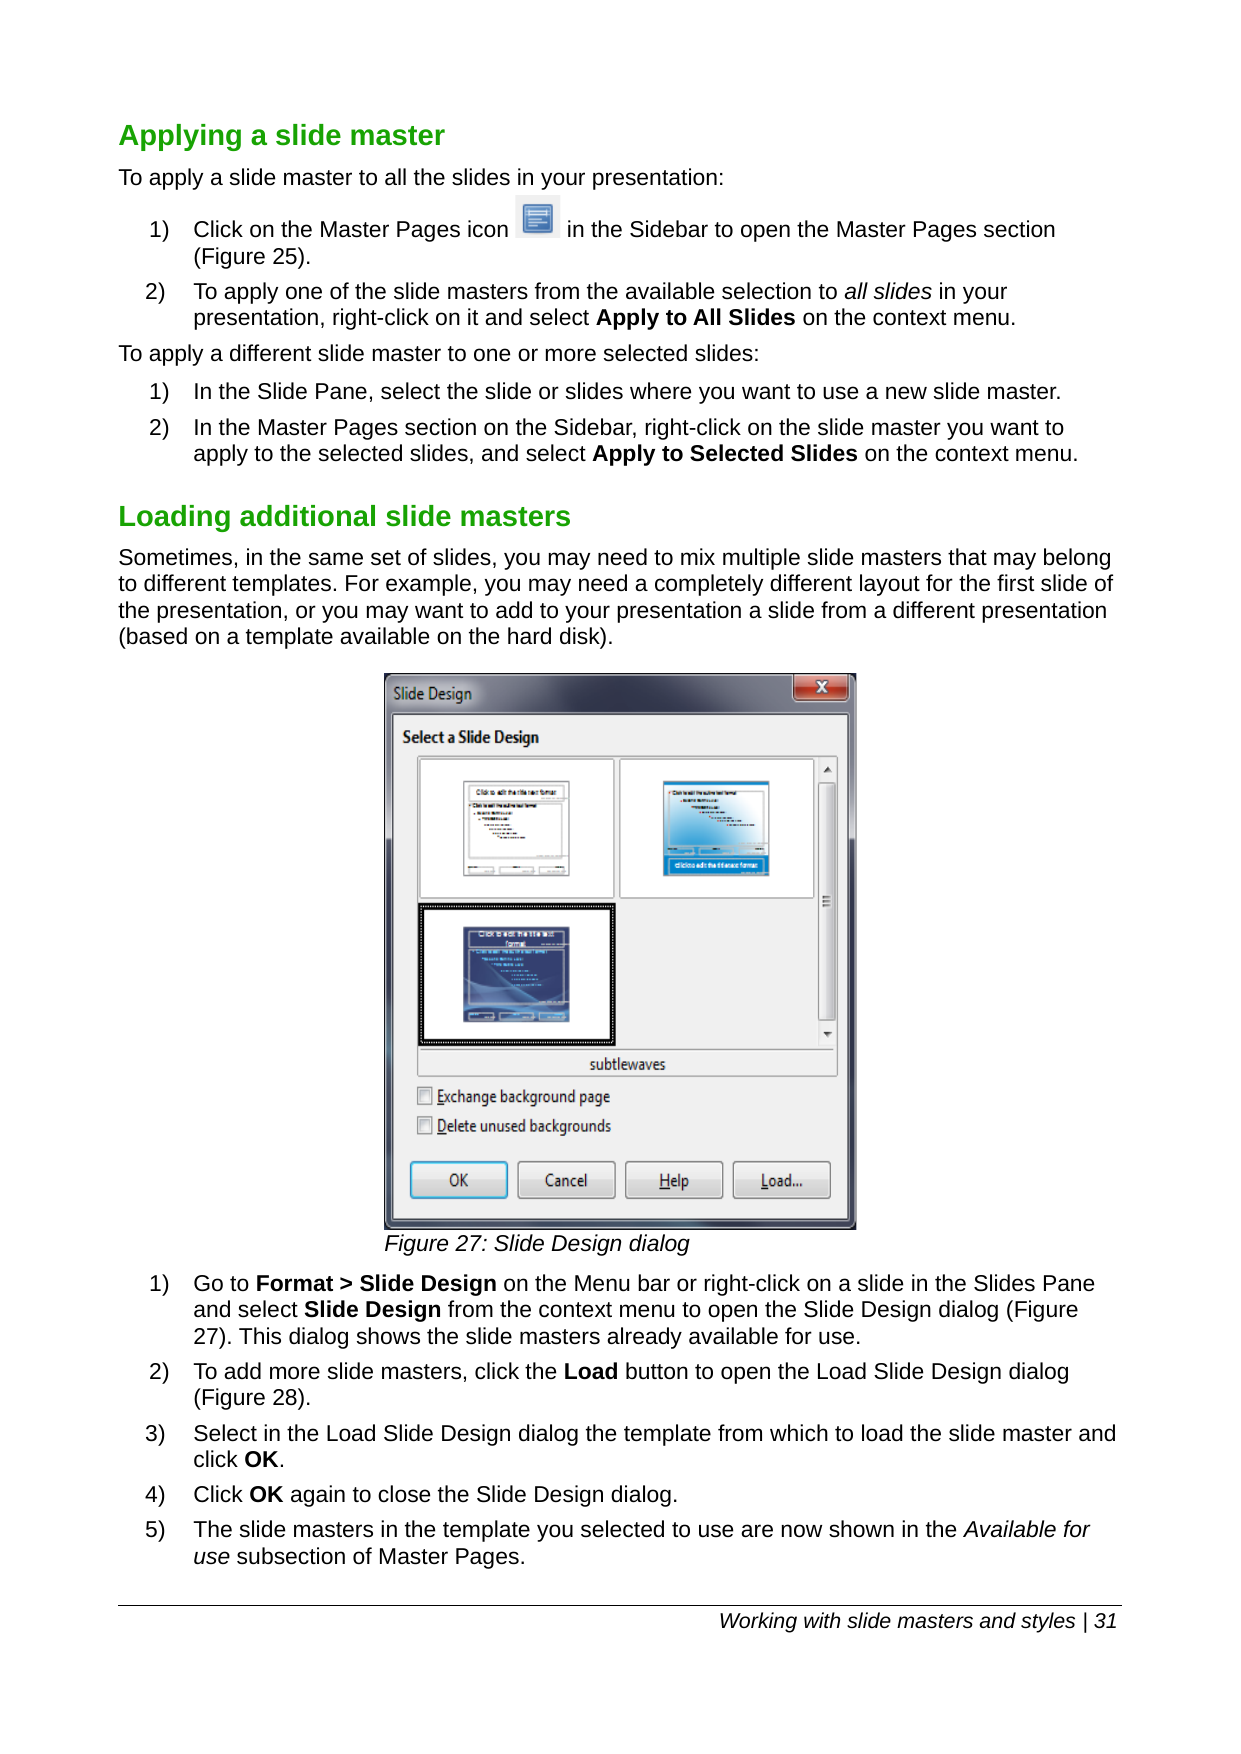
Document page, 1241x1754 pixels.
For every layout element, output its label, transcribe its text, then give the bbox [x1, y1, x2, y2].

list The slide masters in the template you selected to use are now shown in the Available for use subsection of Master Pages. [165, 1516, 1122, 1569]
list To apply a slide master to all the slides in your presentation: [118, 163, 1122, 190]
list To apply a different slide master to one or more selected slides: [118, 339, 1122, 366]
subtitle Applying a slide master [118, 118, 1122, 152]
list In the Master Pages section on the Sidebar, right-click on the slide master you want to apply to the selected slides, and select Apply to Selected Slides on the context menu. [169, 413, 1122, 466]
picture [384, 673, 857, 1230]
list Click on the Master Pages icon in the Sidebar to open the Master Pages section (Figure 25). [169, 196, 1122, 269]
list To add more slide masters, click the Load button to open the Load Slide Design dialog (Figure 28). [169, 1358, 1122, 1411]
list To apply one of the slide masters from the available selection to all slides in your presentation, right-click on it and select Apply to All Slides on the context menu. [165, 278, 1122, 331]
text Figure 27: Slide Design dialog [384, 1230, 857, 1256]
list In the Slide Pane, select the slide or slides where you want to use a new slide master. [169, 378, 1122, 405]
list Select in the Load Slide Design dialog the template from which to load the slide master and click OK. [165, 1419, 1122, 1472]
list Click OK again to close the Slide Design dialog. [165, 1481, 1122, 1507]
list Go to Format > Slide Design on the Menu bar or right-click on a slide in the Slides Pane and select Slide Design from the context menu to open the Slide Design dialog (Figure 27). This dialog shows the slide masters already available for use. [169, 1270, 1122, 1349]
text Sometimes, in the same set of slides, you may need to mix multiple slide masters that may belong to different templates. For example, you may need a completely different layout for the first slide of the presentation, or you may want to add to your presentation a slide from a different presentation (based on a template available on the hard disk). [118, 544, 1122, 649]
subtitle Loading additional slide masters [118, 499, 1122, 532]
